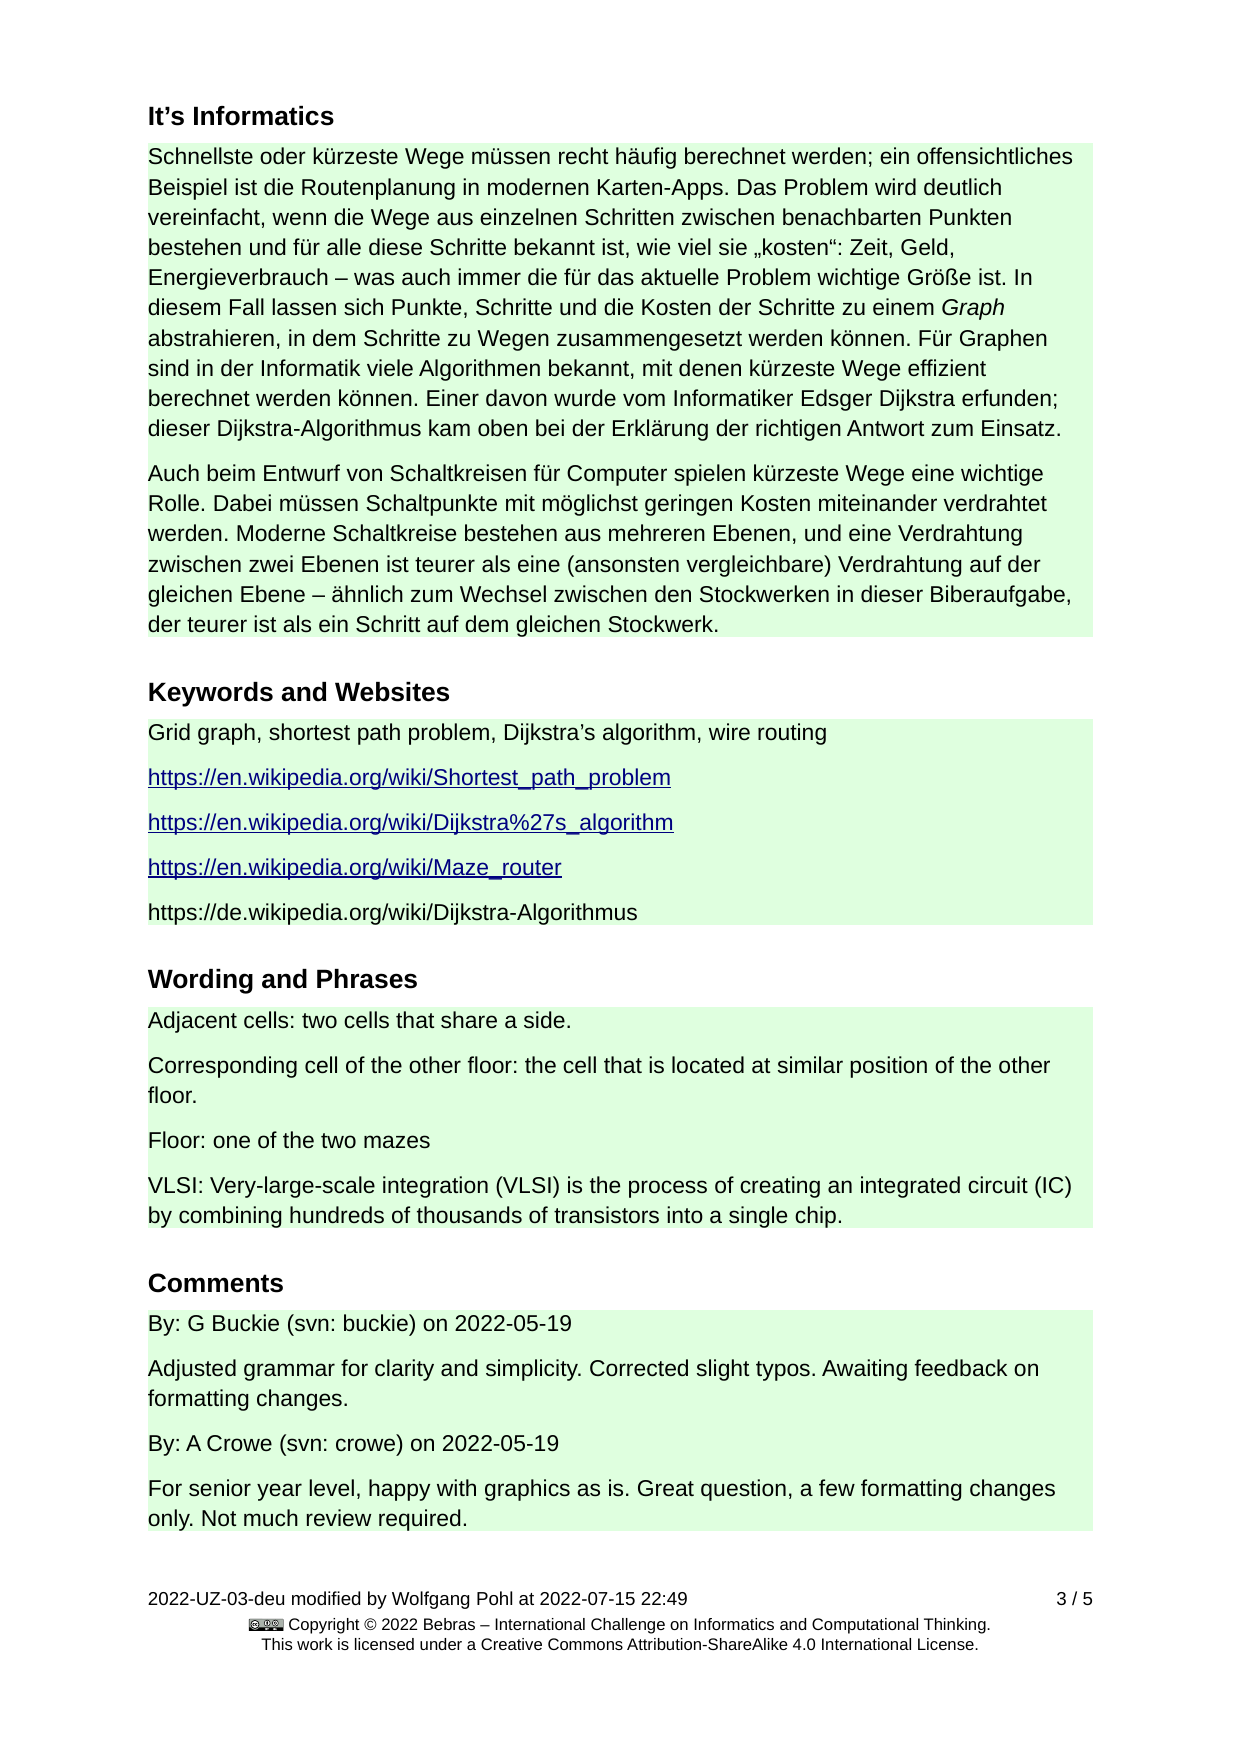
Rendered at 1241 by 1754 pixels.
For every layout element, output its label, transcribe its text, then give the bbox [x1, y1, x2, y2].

subtitle Comments [148, 1267, 1093, 1298]
subtitle Keywords and Websites [148, 677, 1093, 707]
text https://en.wikipedia.org/wiki/Shortest_path_problem [148, 764, 1093, 791]
text Floor: one of the two mazes [148, 1127, 1093, 1153]
subtitle It’s Informatics [148, 100, 1093, 131]
text VLSI: Very-large-scale integration (VLSI) is the process of creating an integrated circuit (IC) by combining hundreds of thousands of transistors into a single chip. [148, 1172, 1093, 1228]
text https://en.wikipedia.org/wiki/Maze_router [148, 854, 1093, 880]
text Schnellste oder kürzeste Wege müssen recht häufig berechnet werden; ein offensichtliches Beispiel ist die Routenplanung in modernen Karten-Apps. Das Problem wird deutlich vereinfacht, wenn die Wege aus einzelnen Schritten zwischen benachbarten Punkten bestehen und für alle diese Schritte bekannt ist, wie viel sie „kosten“: Zeit, Geld, Energieverbrauch – was auch immer die für das aktuelle Problem wichtige Größe ist. In diesem Fall lassen sich Punkte, Schritte und die Kosten der Schritte zu einem Graph abstrahieren, in dem Schritte zu Wegen zusammengesetzt werden können. Für Graphen sind in der Informatik viele Algorithmen bekannt, mit denen kürzeste Wege effizient berechnet werden können. Einer davon wurde vom Informatiker Edsger Dijkstra erfunden; dieser Dijkstra-Algorithmus kam oben bei der Erklärung der richtigen Antwort zum Einsatz. [148, 143, 1093, 441]
text https://en.wikipedia.org/wiki/Dijkstra%27s_algorithm [148, 809, 1093, 835]
text By: A Crowe (svn: crowe) on 2022-05-19 [148, 1430, 1093, 1456]
text Adjusted grammar for clarity and simplicity. Corrected slight typos. Awaiting feedback on formatting changes. [148, 1355, 1093, 1412]
text Grid graph, shortest path problem, Dijkstra’s algorithm, wire routing [148, 719, 1093, 746]
text Adjacent cells: two cells that share a side. [148, 1007, 1093, 1033]
text By: G Buckie (svn: buckie) on 2022-05-19 [148, 1310, 1093, 1337]
text For senior year level, happy with graphics as is. Great question, a few formatting changes only. Not much review required. [148, 1475, 1093, 1531]
subtitle Wording and Phrases [148, 964, 1093, 994]
text Corresponding cell of the other floor: the cell that is located at similar position of the other floor. [148, 1052, 1093, 1108]
text Auch beim Entwurf von Schaltkreisen für Computer spielen kürzeste Wege eine wichtige Rolle. Dabei müssen Schaltpunkte mit möglichst geringen Kosten miteinander verdrahtet werden. Moderne Schaltkreise bestehen aus mehreren Ebenen, und eine Verdrahtung zwischen zwei Ebenen ist teurer als eine (ansonsten vergleichbare) Verdrahtung auf der gleichen Ebene – ähnlich zum Wechsel zwischen den Stockwerken in dieser Biberaufgabe, der teurer ist als ein Schritt auf dem gleichen Stockwerk. [148, 460, 1093, 637]
text https://de.wikipedia.org/wiki/Dijkstra-Algorithmus [148, 898, 1093, 925]
